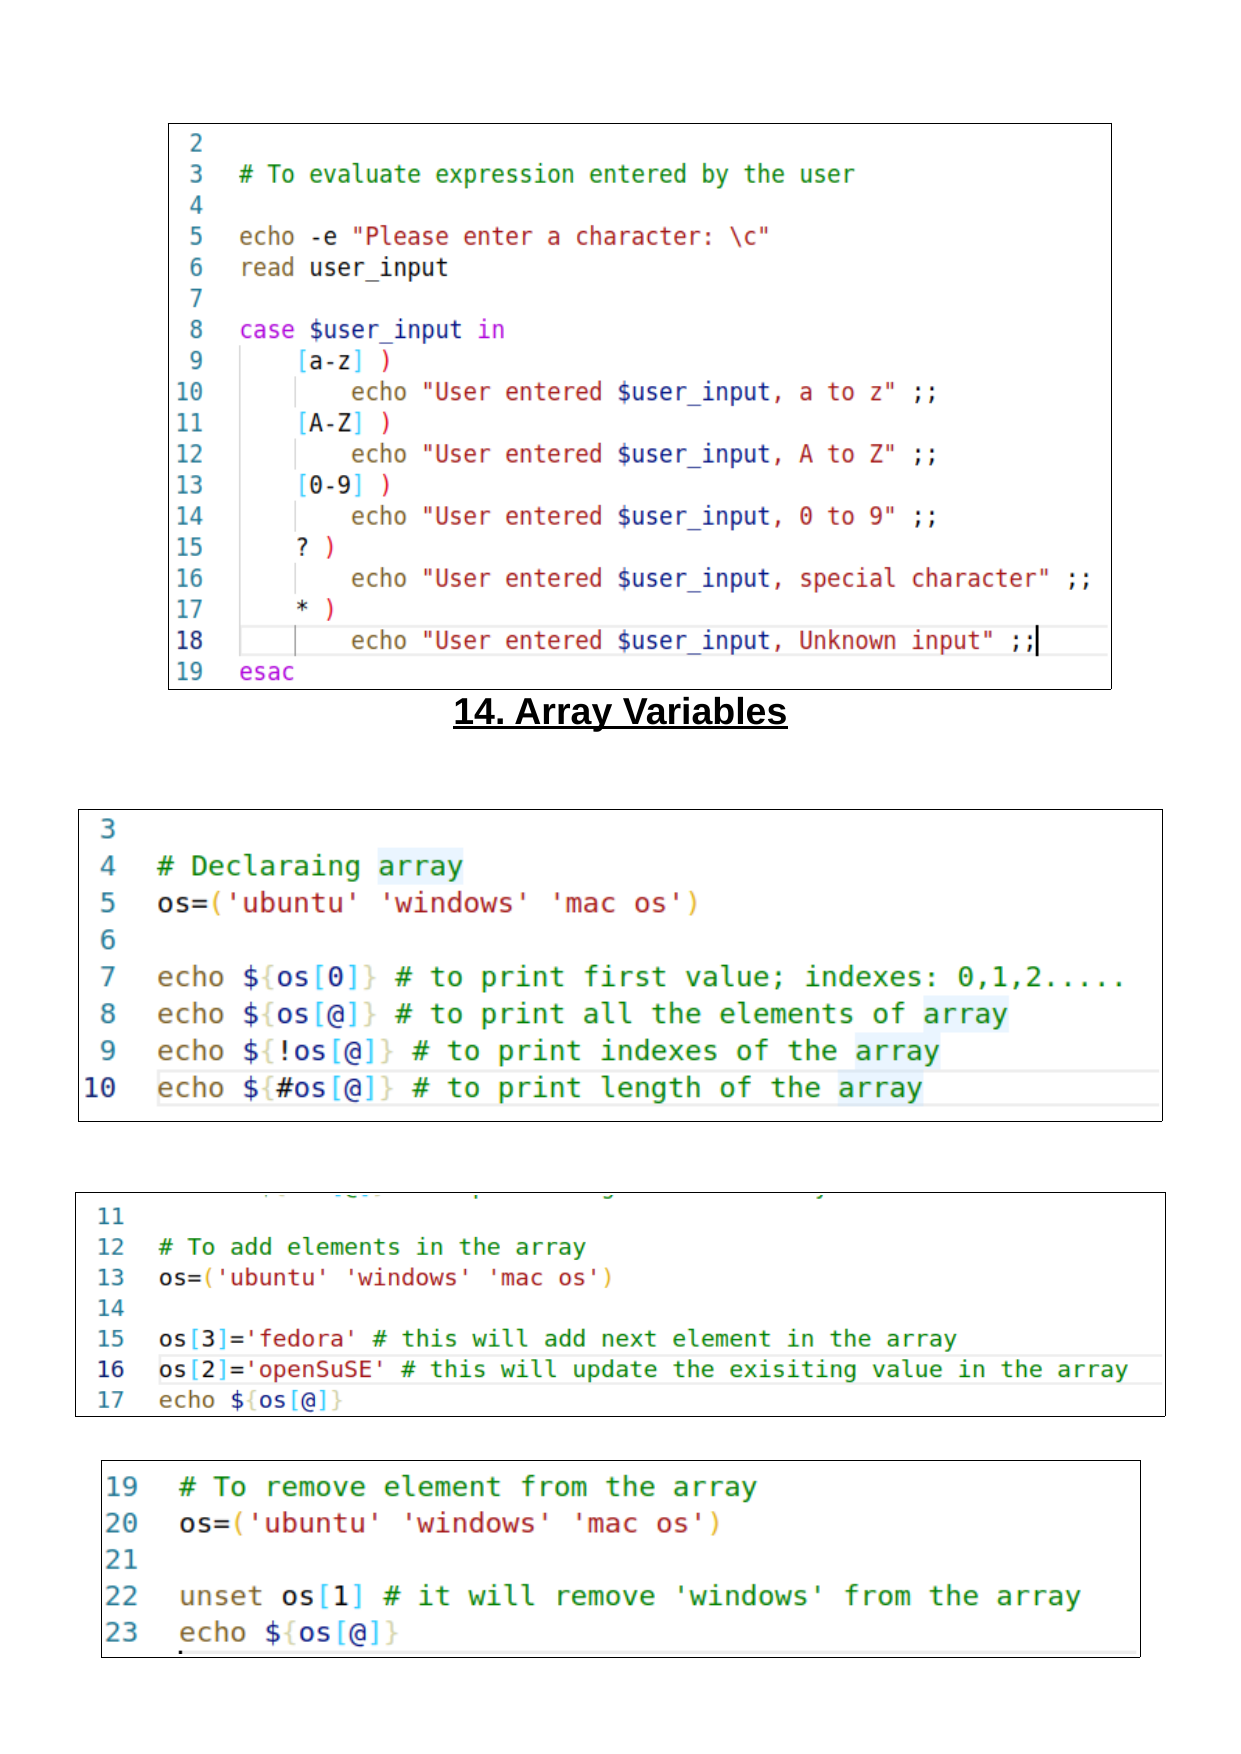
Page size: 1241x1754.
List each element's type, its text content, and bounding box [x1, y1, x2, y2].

picture [170, 125, 1108, 686]
subtitle [169, 124, 1111, 689]
subtitle 14. Array Variables [75, 145, 1165, 732]
picture [103, 1463, 1137, 1654]
picture [78, 1195, 1163, 1413]
picture [81, 812, 1160, 1119]
